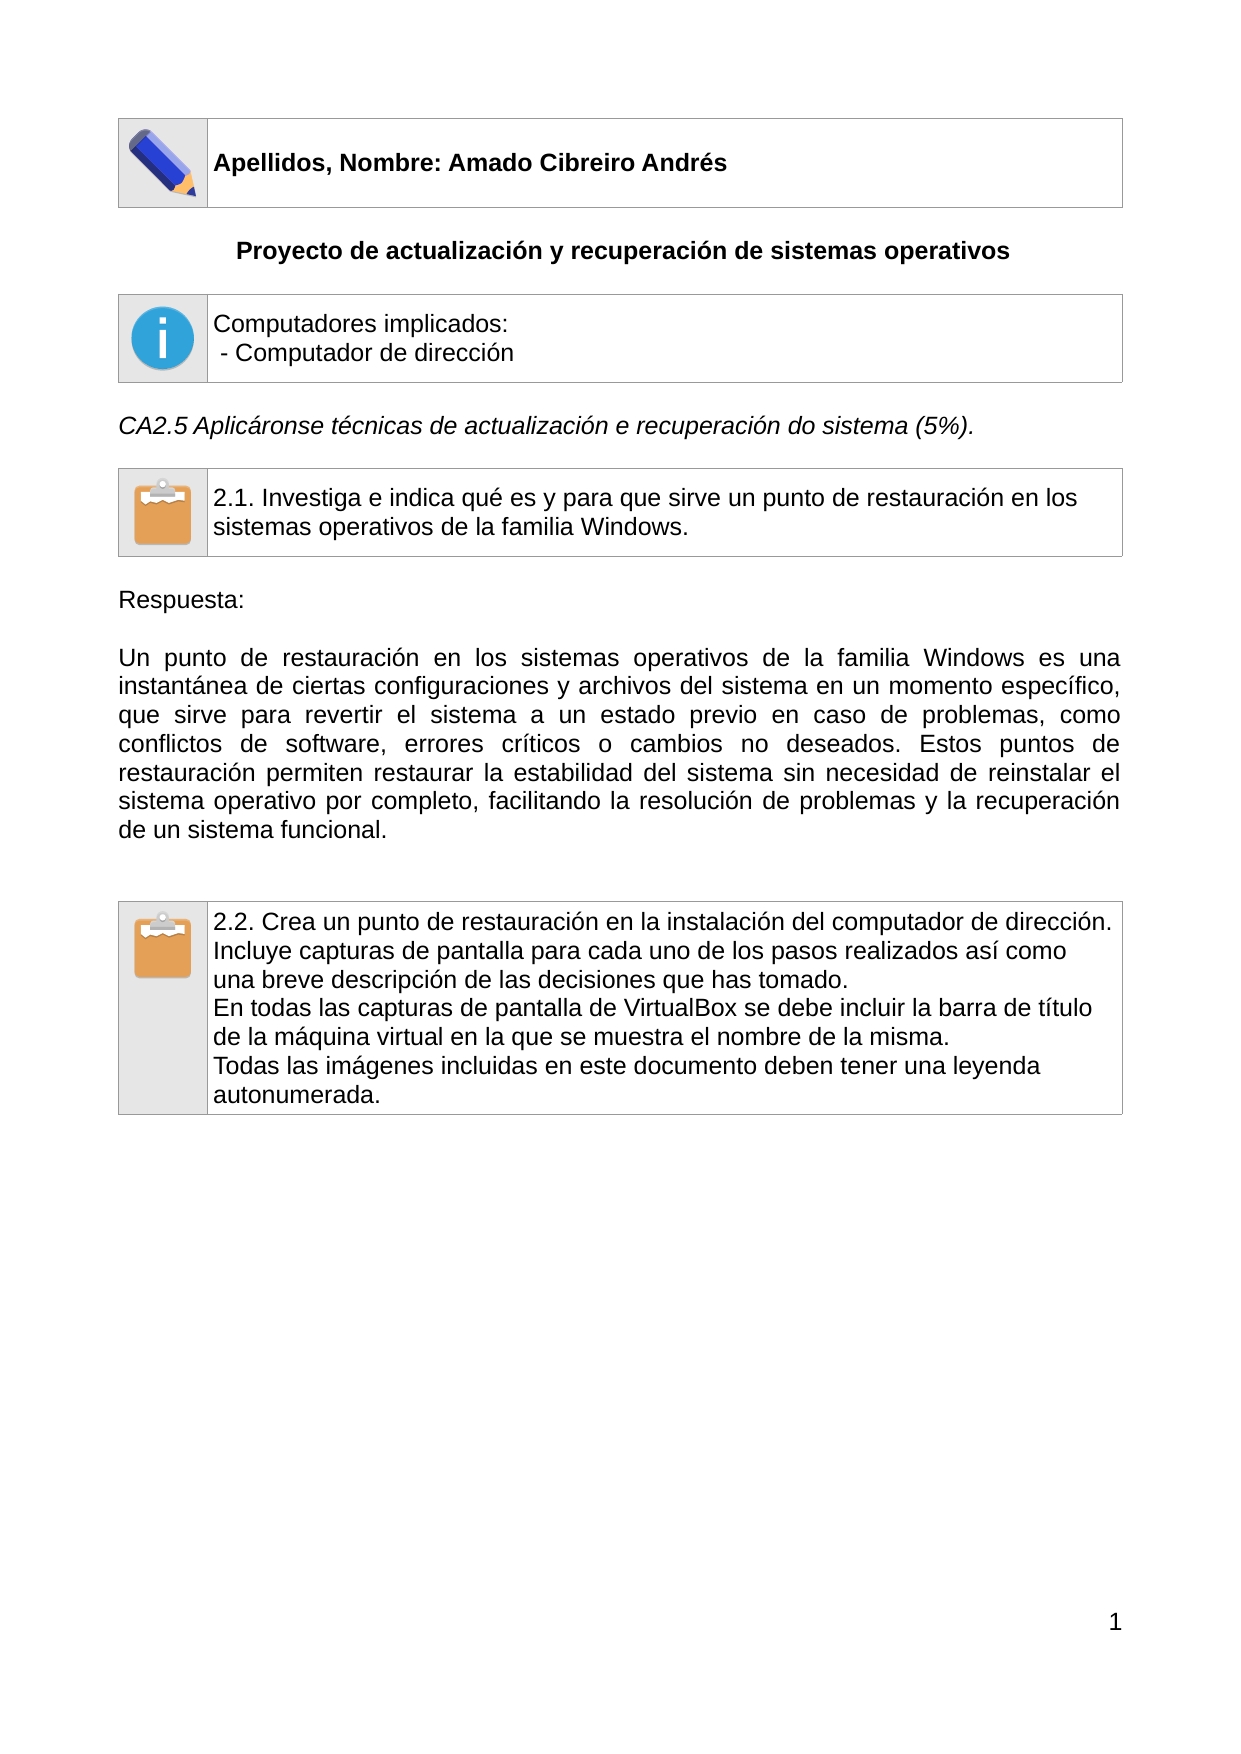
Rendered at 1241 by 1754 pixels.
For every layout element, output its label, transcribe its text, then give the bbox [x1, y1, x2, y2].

table_header Computadores implicados: - Computador de dirección [208, 295, 1122, 382]
table_header 2.2. Crea un punto de restauración en la instalación del computador de dirección. Incluye capturas de pantalla para cada uno de los pasos realizados así como una breve descripción de las decisiones que has tomado. En todas las capturas de pantalla de VirtualBox se debe incluir la barra de título de la máquina virtual en la que se muestra el nombre de la misma. Todas las imágenes incluidas en este documento deben tener una leyenda autonumerada. [208, 902, 1122, 1114]
table_header [119, 902, 207, 1114]
text Proyecto de actualización y recuperación de sistemas operativos [118, 236, 1122, 265]
table_header [119, 295, 207, 382]
text Un punto de restauración en los sistemas operativos de la familia Windows es una instantánea de ciertas configuraciones y archivos del sistema en un momento específico, que sirve para revertir el sistema a un estado previo en caso de problemas, como conflictos de software, errores críticos o cambios no deseados. Estos puntos de restauración permiten restaurar la estabilidad del sistema sin necesidad de reinstalar el sistema operativo por completo, facilitando la resolución de problemas y la recuperación de un sistema funcional. [118, 643, 1122, 844]
table_header 2.1. Investiga e indica qué es y para que sirve un punto de restauración en los sistemas operativos de la familia Windows. [208, 469, 1122, 556]
table_header [119, 469, 207, 556]
text CA2.5 Aplicáronse técnicas de actualización e recuperación do sistema (5%). [118, 411, 1122, 439]
text Respuesta: [118, 585, 1122, 614]
table_header Apellidos, Nombre: Amado Cibreiro Andrés [208, 119, 1122, 207]
table_header [119, 119, 207, 207]
